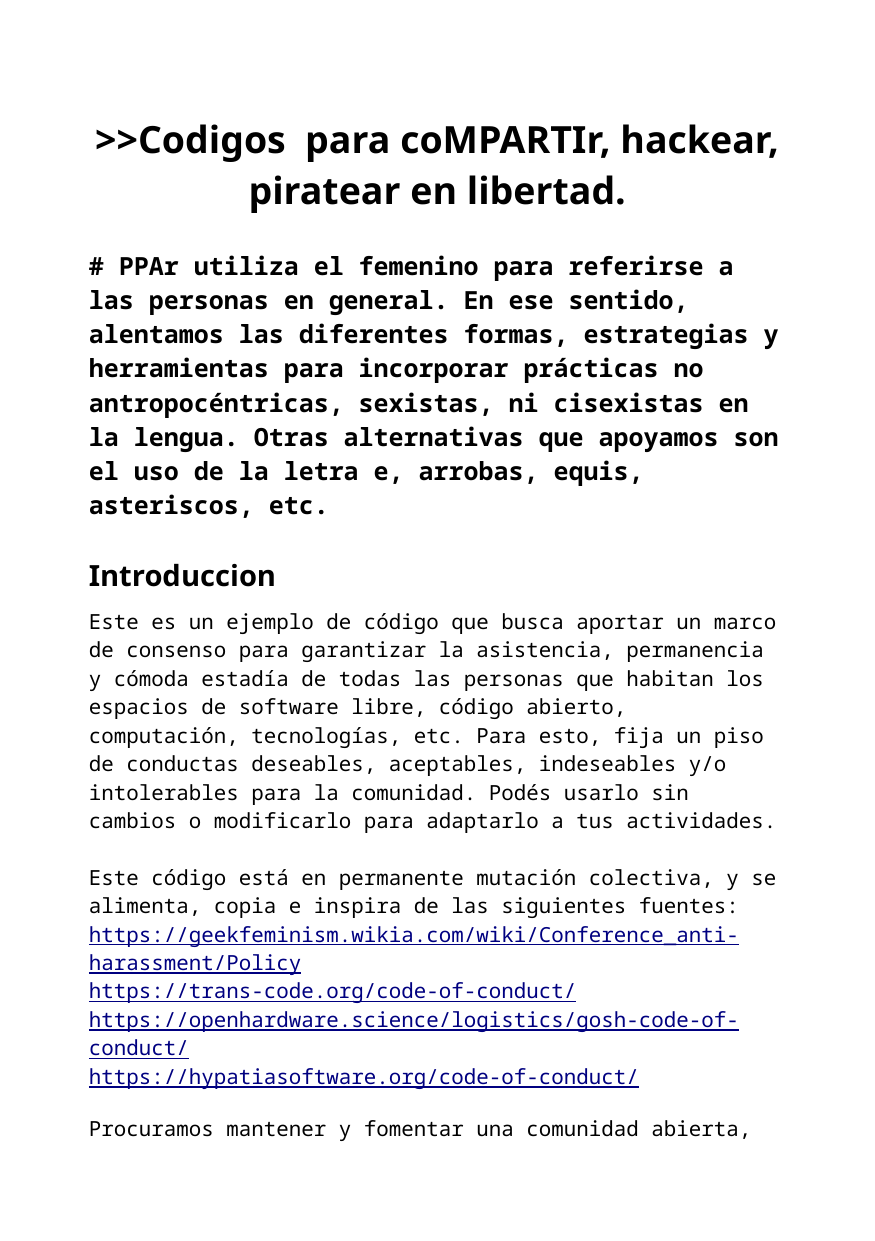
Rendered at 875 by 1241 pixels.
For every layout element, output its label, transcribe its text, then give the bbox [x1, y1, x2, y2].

text Este es un ejemplo de código que busca aportar un marco de consenso para garantizar la asistencia, permanencia y cómoda estadía de todas las personas que habitan los espacios de software libre, código abierto, computación, tecnologías, etc. Para esto, fija un piso de conductas deseables, aceptables, indeseables y/o intolerables para la comunidad. Podés usarlo sin cambios o modificarlo para adaptarlo a tus actividades. [88, 607, 786, 834]
subtitle Introduccion [88, 555, 786, 594]
text Este código está en permanente mutación colectiva, y se alimenta, copia e inspira de las siguientes fuentes: [88, 863, 786, 920]
text Procuramos mantener y fomentar una comunidad abierta, [88, 1114, 786, 1143]
text https://geekfeminism.wikia.com/wiki/Conference_anti-harassment/Policy [88, 920, 786, 977]
subtitle >>Codigos para coMPARTIr, hackear, piratear en libertad. [88, 113, 786, 216]
text https://trans-code.org/code-of-conduct/ [88, 977, 786, 1005]
text https://hypatiasoftware.org/code-of-conduct/ [88, 1062, 786, 1090]
subtitle # PPAr utiliza el femenino para referirse a las personas en general. En ese sentido, alentamos las diferentes formas, estrategias y herramientas para incorporar prácticas no antropocéntricas, sexistas, ni cisexistas en la lengua. Otras alternativas que apoyamos son el uso de la letra e, arrobas, equis, asteriscos, etc. [88, 249, 786, 521]
text https://openhardware.science/logistics/gosh-code-of-conduct/ [88, 1005, 786, 1062]
